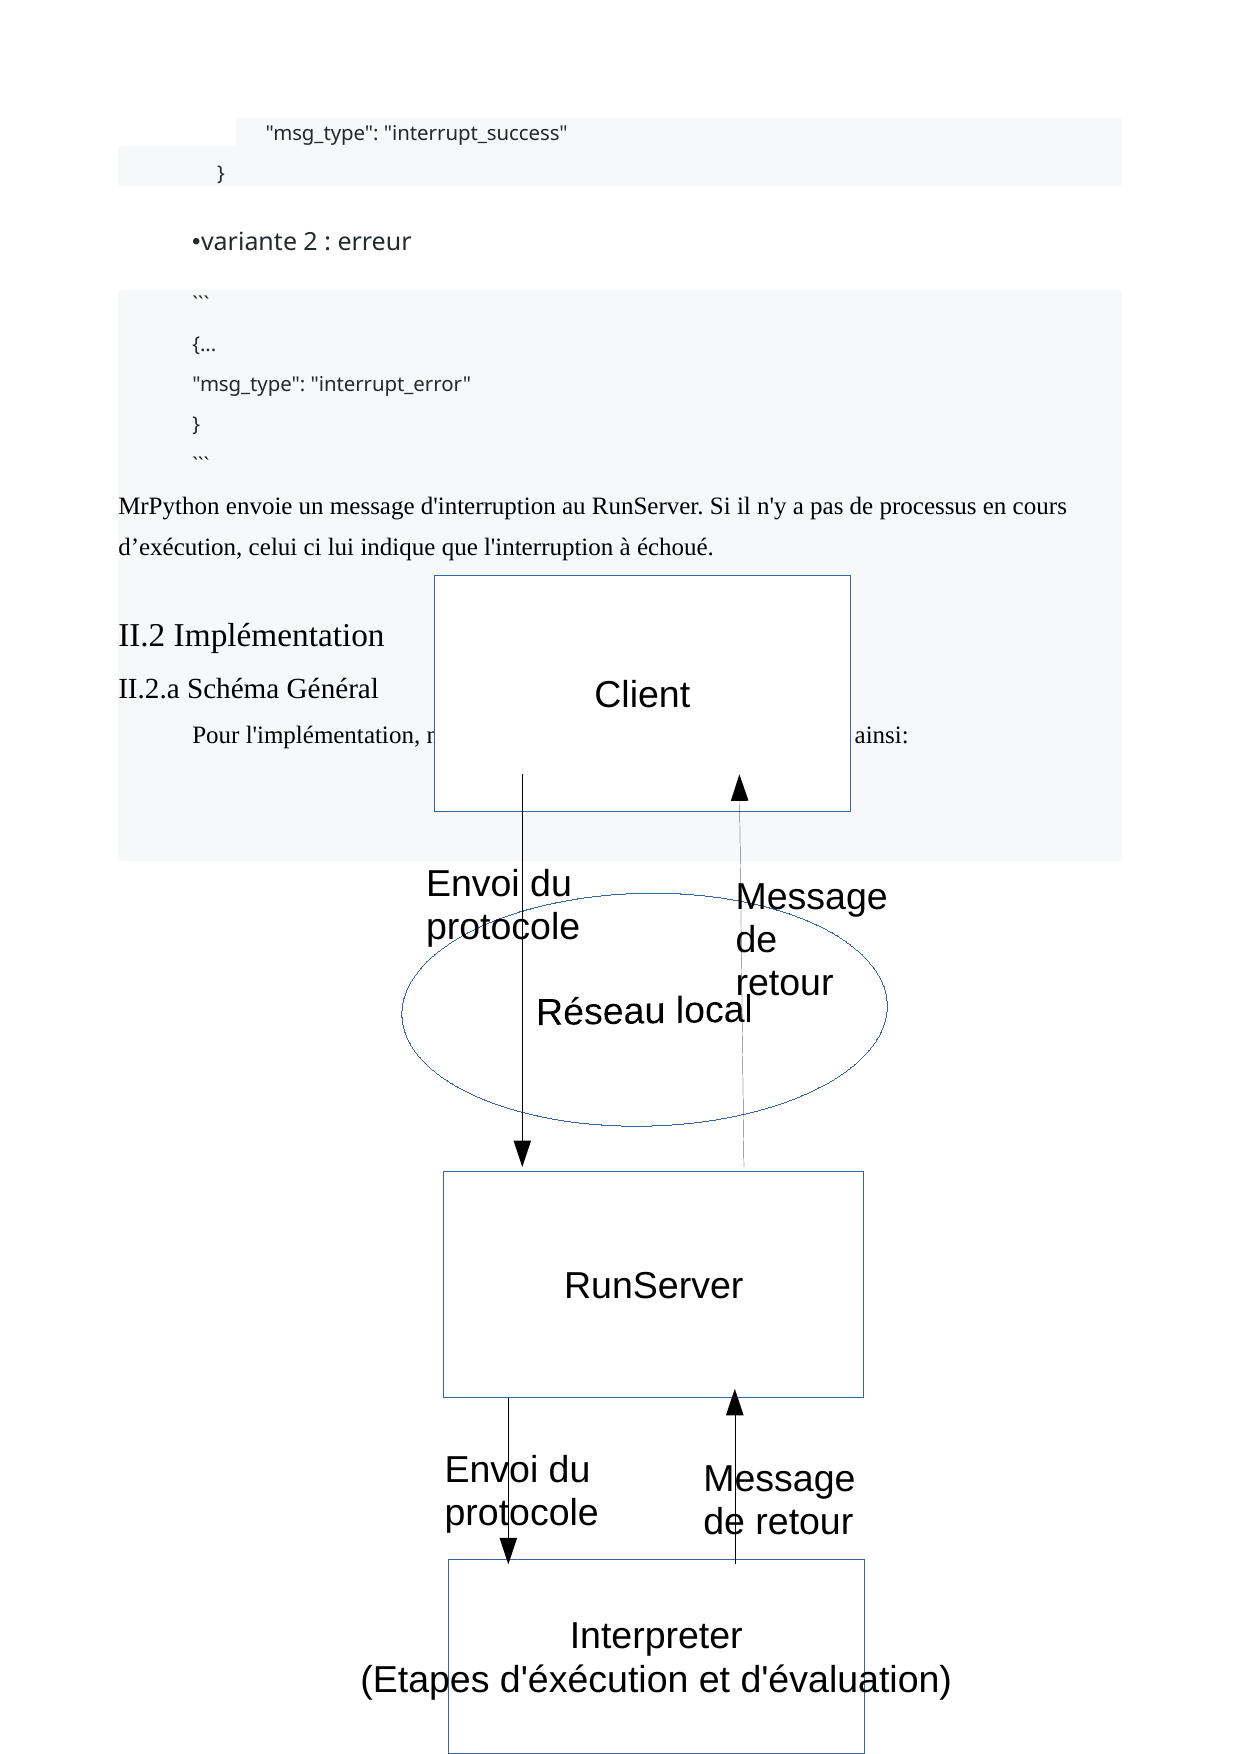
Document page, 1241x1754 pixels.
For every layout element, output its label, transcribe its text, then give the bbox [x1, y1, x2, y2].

text "msg_type": "interrupt_error" [118, 370, 1122, 398]
text [851, 671, 1122, 705]
list "msg_type": "interrupt_success" [236, 118, 1122, 146]
text ``` [118, 451, 1122, 478]
list } [118, 158, 1122, 186]
text II.2 Implémentation [118, 616, 434, 654]
text } [118, 410, 1122, 438]
text II.2.a Schéma Général [118, 671, 434, 705]
list variante 2 : erreur [118, 224, 1122, 258]
text [851, 616, 1122, 654]
text MrPython envoie un message d'interruption au RunServer. Si il n'y a pas de processus en cours d’exécution, celui ci lui indique que l'interruption à échoué. [118, 491, 1122, 561]
text {... [118, 330, 1122, 357]
text Pour l'implémentation, nous avons créé un serveur qui fonctionne ainsi: [851, 720, 1122, 748]
text ``` [118, 290, 1122, 317]
text Pour l'implémentation, nous avons créé un serveur qui fonctionne ainsi: [118, 720, 434, 748]
